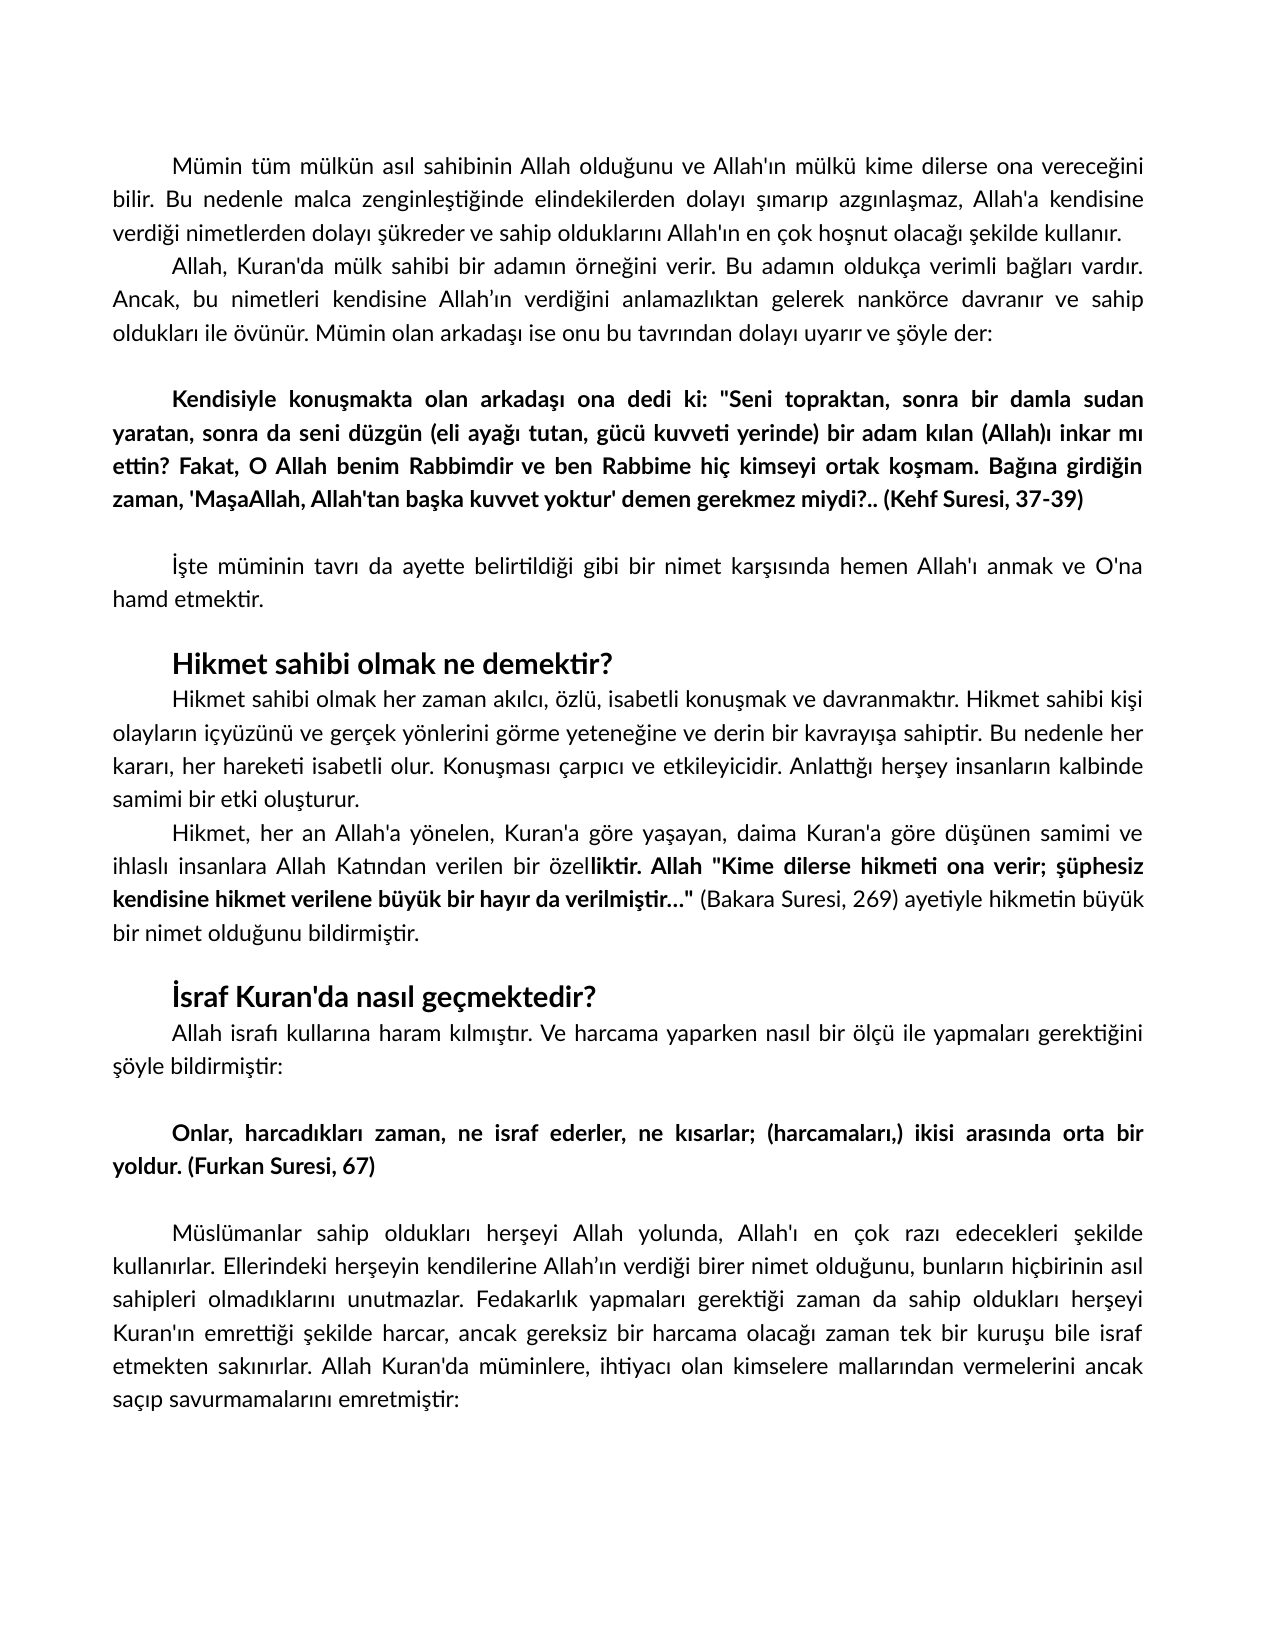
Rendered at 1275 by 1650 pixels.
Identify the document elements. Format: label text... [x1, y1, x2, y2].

text Mümin tüm mülkün asıl sahibinin Allah olduğunu ve Allah'ın mülkü kime dilerse ona vereceğini bilir. Bu nedenle malca zenginleştiğinde elindekilerden dolayı şımarıp azgınlaşmaz, Allah'a kendisine verdiği nimetlerden dolayı şükreder ve sahip olduklarını Allah'ın en çok hoşnut olacağı şekilde kullanır. [112, 148, 1145, 248]
text Hikmet sahibi olmak ne demektir? [112, 648, 1145, 681]
text İşte müminin tavrı da ayette belirtildiği gibi bir nimet karşısında hemen Allah'ı anmak ve O'na hamd etmektir. [112, 548, 1145, 614]
text Onlar, harcadıkları zaman, ne israf ederler, ne kısarlar; (harcamaları,) ikisi arasında orta bir yoldur. (Furkan Suresi, 67) [112, 1114, 1145, 1181]
text Kendisiyle konuşmakta olan arkadaşı ona dedi ki: "Seni topraktan, sonra bir damla sudan yaratan, sonra da seni düzgün (eli ayağı tutan, gücü kuvveti yerinde) bir adam kılan (Allah)ı inkar mı ettin? Fakat, O Allah benim Rabbimdir ve ben Rabbime hiç kimseyi ortak koşmam. Bağına girdiğin zaman, 'MaşaAllah, Allah'tan başka kuvvet yoktur' demen gerekmez miydi?.. (Kehf Suresi, 37-39) [112, 381, 1145, 514]
text Müslümanlar sahip oldukları herşeyi Allah yolunda, Allah'ı en çok razı edecekleri şekilde kullanırlar. Ellerindeki herşeyin kendilerine Allah’ın verdiği birer nimet olduğunu, bunların hiçbirinin asıl sahipleri olmadıklarını unutmazlar. Fedakarlık yapmaları gerektiği zaman da sahip oldukları herşeyi Kuran'ın emrettiği şekilde harcar, ancak gereksiz bir harcama olacağı zaman tek bir kuruşu bile israf etmekten sakınırlar. Allah Kuran'da müminlere, ihtiyacı olan kimselere mallarından vermelerini ancak saçıp savurmamalarını emretmiştir: [112, 1214, 1145, 1414]
text Allah israfı kullarına haram kılmıştır. Ve harcama yaparken nasıl bir ölçü ile yapmaları gerektiğini şöyle bildirmiştir: [112, 1014, 1145, 1081]
text Hikmet, her an Allah'a yönelen, Kuran'a göre yaşayan, daima Kuran'a göre düşünen samimi ve ihlaslı insanlara Allah Katından verilen bir özelliktir. Allah "Kime dilerse hikmeti ona verir; şüphesiz kendisine hikmet verilene büyük bir hayır da verilmiştir…" (Bakara Suresi, 269) ayetiyle hikmetin büyük bir nimet olduğunu bildirmiştir. [112, 814, 1145, 948]
text Hikmet sahibi olmak her zaman akılcı, özlü, isabetli konuşmak ve davranmaktır. Hikmet sahibi kişi olayların içyüzünü ve gerçek yönlerini görme yeteneğine ve derin bir kavrayışa sahiptir. Bu nedenle her kararı, her hareketi isabetli olur. Konuşması çarpıcı ve etkileyicidir. Anlattığı herşey insanların kalbinde samimi bir etki oluşturur. [112, 681, 1145, 814]
text Allah, Kuran'da mülk sahibi bir adamın örneğini verir. Bu adamın oldukça verimli bağları vardır. Ancak, bu nimetleri kendisine Allah’ın verdiğini anlamazlıktan gelerek nankörce davranır ve sahip oldukları ile övünür. Mümin olan arkadaşı ise onu bu tavrından dolayı uyarır ve şöyle der: [112, 248, 1145, 348]
text İsraf Kuran'da nasıl geçmektedir? [112, 981, 1145, 1014]
